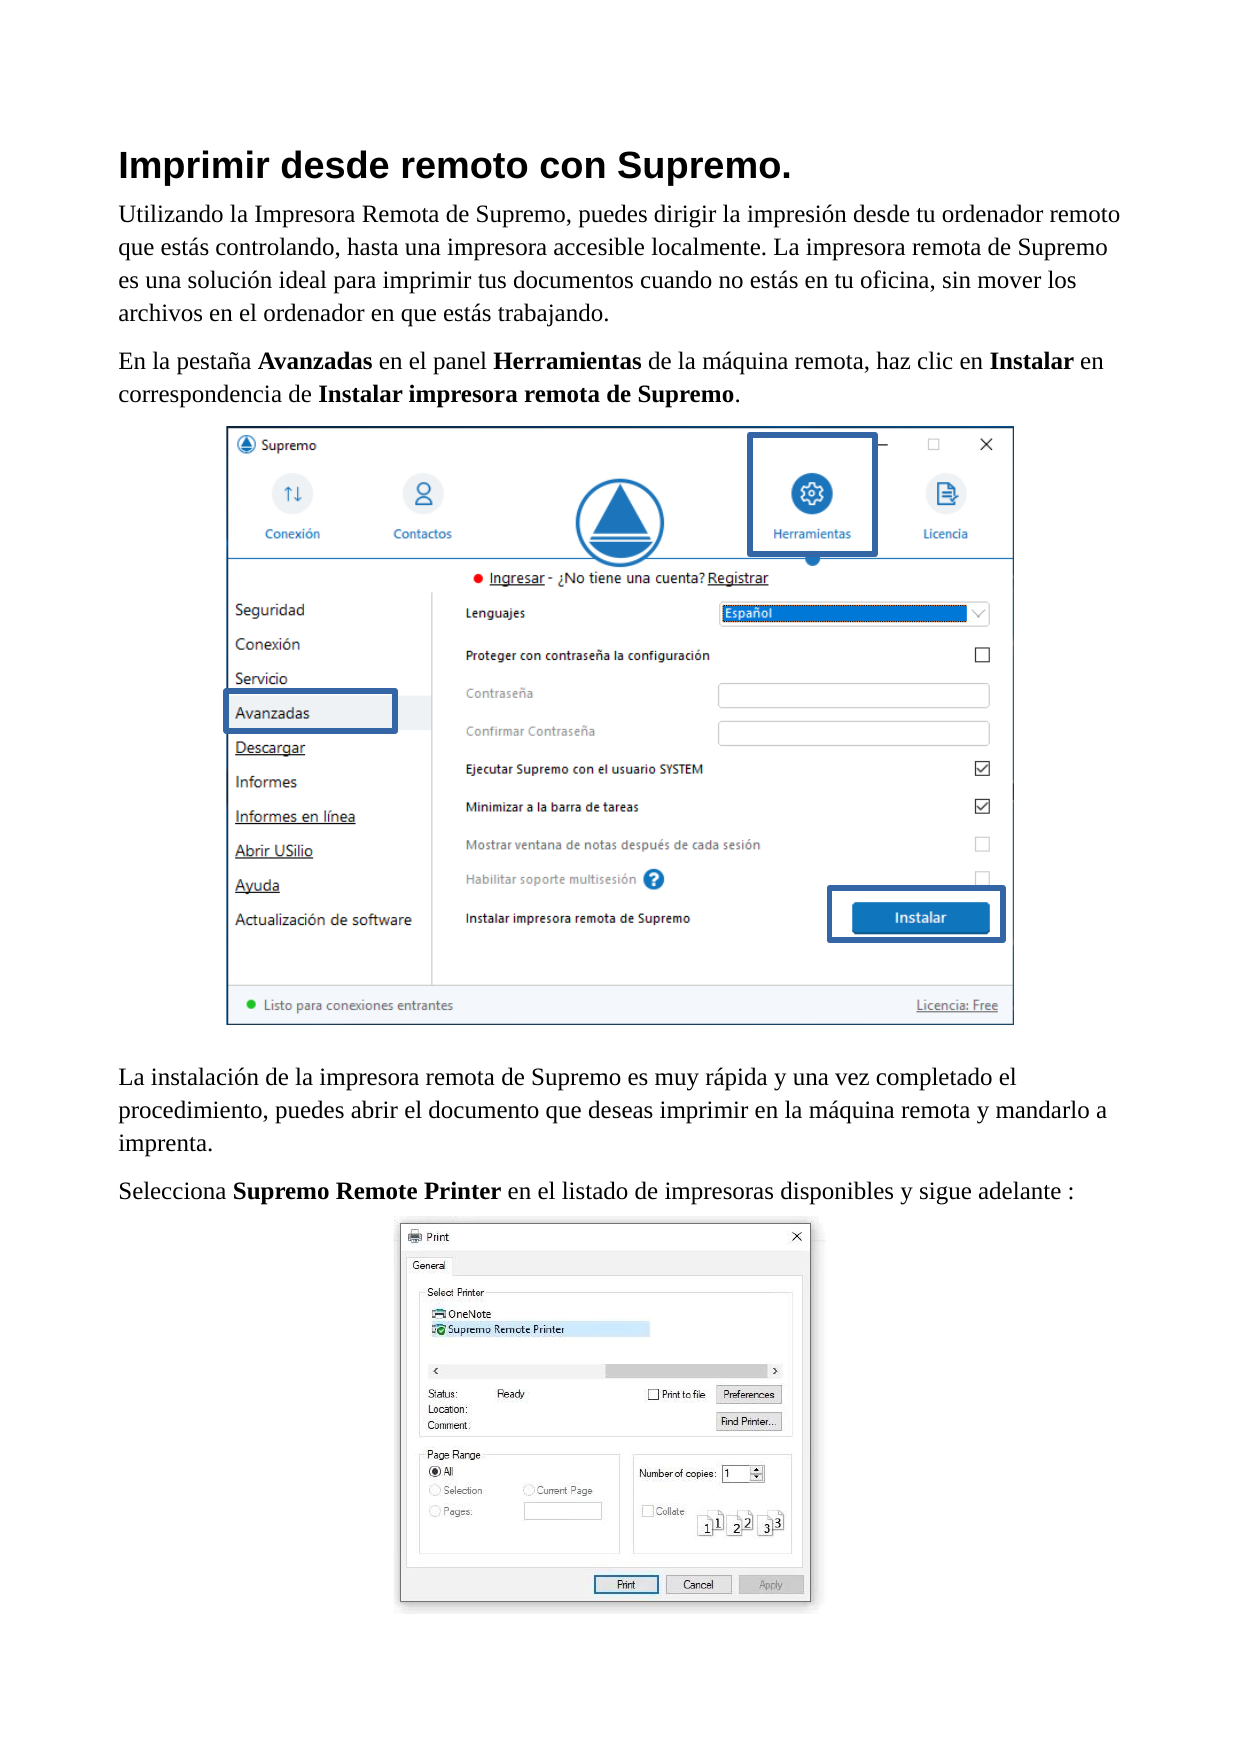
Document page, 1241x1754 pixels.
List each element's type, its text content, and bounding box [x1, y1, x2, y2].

text En la pestaña Avanzadas en el panel Herramientas de la máquina remota, haz clic en Instalar en correspondencia de Instalar impresora remota de Supremo. [118, 346, 1122, 408]
text Utilizando la Impresora Remota de Supremo, puedes dirigir la impresión desde tu ordenador remoto que estás controlando, hasta una impresora accesible localmente. La impresora remota de Supremo es una solución ideal para imprimir tus documentos cuando no estás en tu oficina, sin mover los archivos en el ordenador en que estás trabajando. [118, 199, 1122, 327]
text La instalación de la impresora remota de Supremo es muy rápida y una vez completado el procedimiento, puedes abrir el documento que deseas imprimir en la máquina remota y mandarlo a imprenta. [118, 427, 1122, 1157]
picture [229, 694, 392, 728]
text Selecciona Supremo Remote Printer en el listado de impresoras disponibles y sigue adelante : [118, 1176, 1122, 1204]
picture [226, 426, 1014, 1025]
picture [393, 1216, 827, 1614]
subtitle Imprimir desde remoto con Supremo. [118, 143, 1122, 187]
